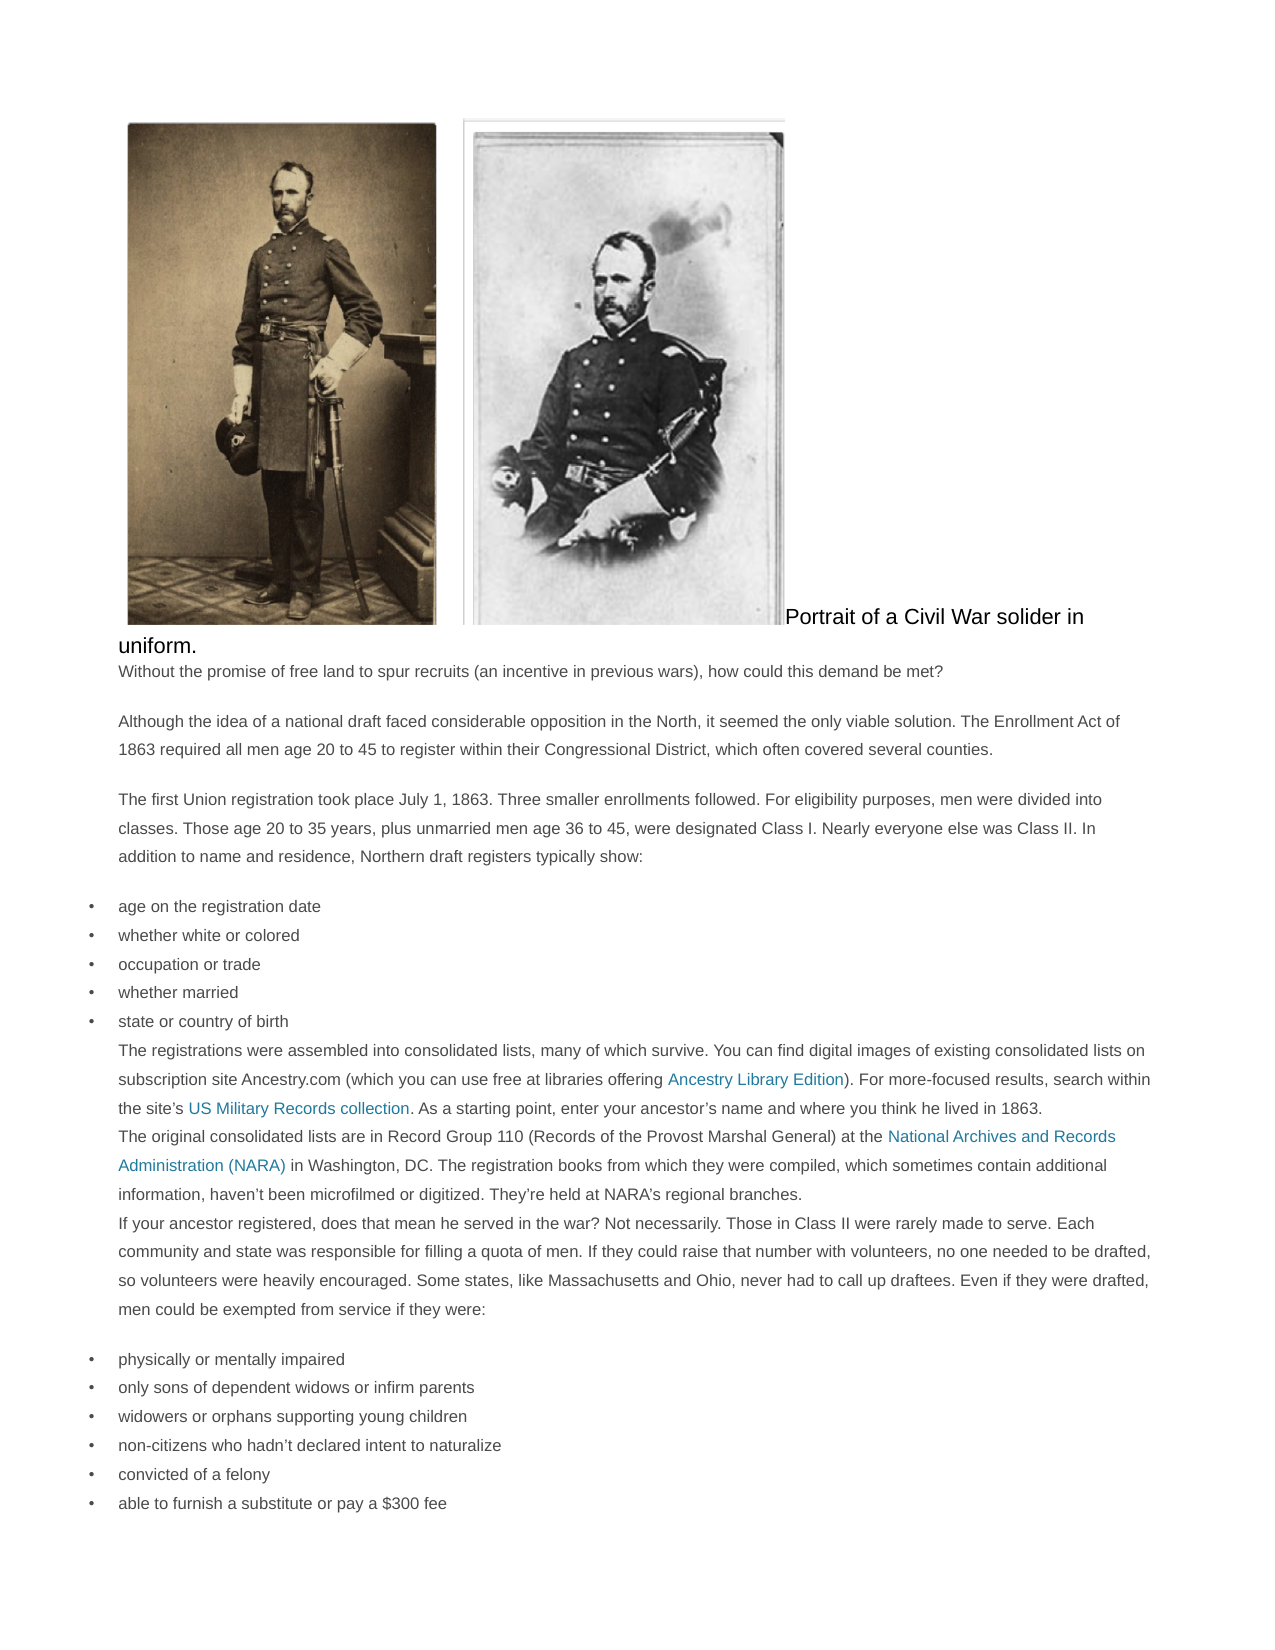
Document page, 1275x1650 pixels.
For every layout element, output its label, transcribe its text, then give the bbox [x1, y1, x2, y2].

text The first Union registration took place July 1, 1863. Three smaller enrollments followed. For eligibility purposes, men were divided into classes. Those age 20 to 35 years, plus unmarried men age 36 to 45, were designated Class I. Nearly everyone else was Class II. In addition to name and residence, Northern draft registers typically show: [118, 790, 1157, 866]
list age on the registration date [118, 897, 1157, 916]
list able to furnish a substitute or pay a $300 fee [118, 1494, 1157, 1513]
text Although the idea of a national draft faced considerable opposition in the North, it seemed the only viable solution. The Enrollment Act of 1863 required all men age 20 to 45 to register within their Congressional District, which often covered several counties. [118, 711, 1157, 759]
list physically or mentally impaired [118, 1349, 1157, 1369]
text Without the promise of free land to spur recruits (an incentive in previous wars), how could this demand be met? [118, 662, 1157, 681]
list only sons of dependent widows or infirm parents [118, 1378, 1157, 1397]
list non-citizens who hadn’t declared intent to naturalize [118, 1436, 1157, 1455]
list state or country of birth [118, 1012, 1157, 1031]
text If your ancestor registered, does that mean he served in the war? Not necessarily. Those in Class II were rarely made to serve. Each community and state was responsible for filling a quota of men. If they could raise that number with volunteers, no one needed to be drafted, so volunteers were heavily encouraged. Some states, like Massachusetts and Ohio, never had to call up draftees. Even if they were drafted, men could be exempted from service if they were: [118, 1213, 1157, 1319]
list occupation or trade [118, 954, 1157, 974]
text Portrait of a Civil War solider in uniform. [118, 118, 1157, 658]
text The registrations were assembled into consolidated lists, many of which survive. You can find digital images of existing consolidated lists on subscription site Ancestry.com (which you can use free at libraries offering Ancestry Library Edition). For more-focused results, search within the site’s US Military Records collection. As a starting point, enter your ancestor’s name and where you think he lived in 1863. [118, 1041, 1157, 1118]
list whether married [118, 983, 1157, 1003]
list whether white or colored [118, 926, 1157, 945]
list widowers or orphans supporting young children [118, 1407, 1157, 1426]
text The original consolidated lists are in Record Group 110 (Records of the Provost Marshal General) at the National Archives and Records Administration (NARA) in Washington, DC. The registration books from which they were compiled, which sometimes contain additional information, haven’t been microfilmed or digitized. They’re held at NARA’s regional branches. [118, 1127, 1157, 1204]
list convicted of a felony [118, 1465, 1157, 1484]
picture [118, 118, 785, 625]
